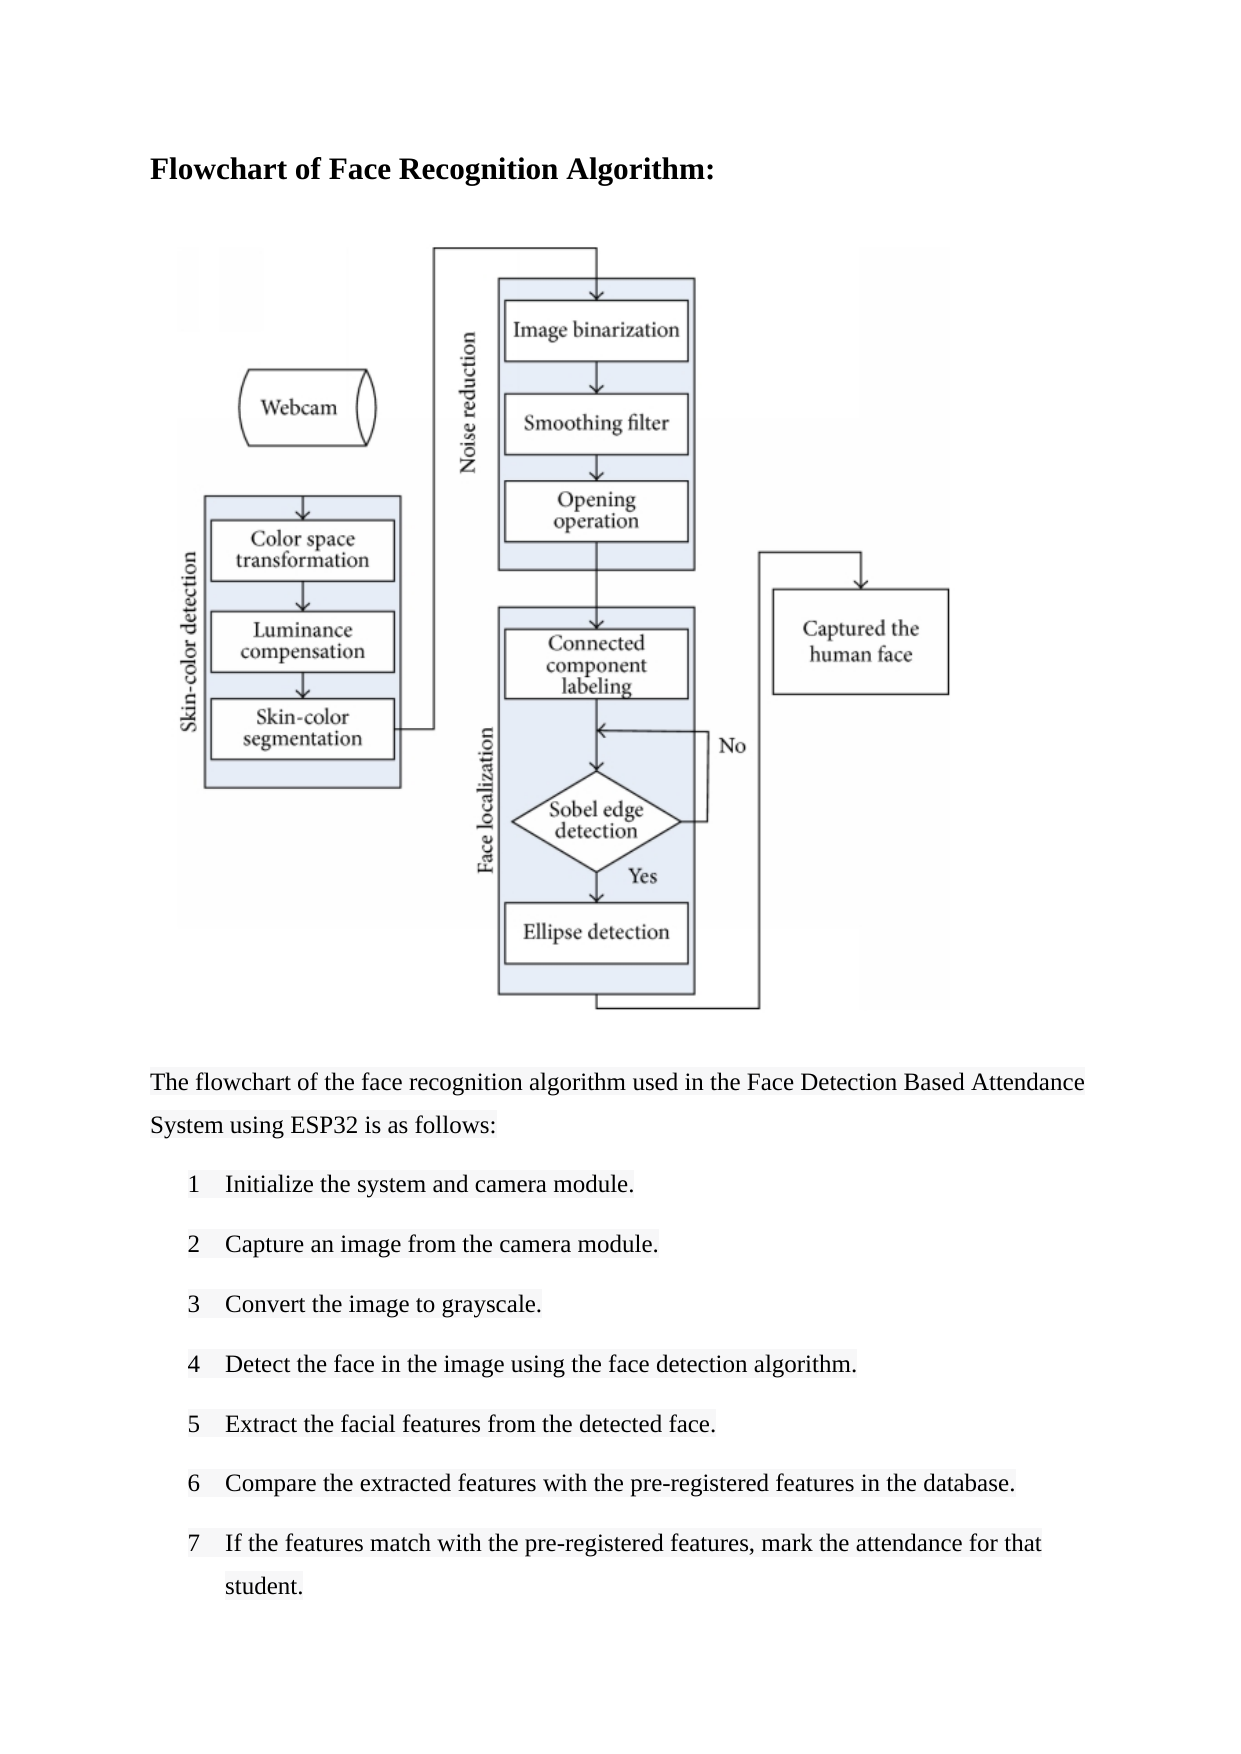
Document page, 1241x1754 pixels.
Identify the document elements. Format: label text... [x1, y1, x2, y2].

list If the features match with the pre-registered features, mark the attendance for that student. [187, 1528, 1090, 1600]
list Extract the facial features from the detected face. [187, 1409, 1090, 1437]
list Detect the face in the image using the face detection algorithm. [187, 1349, 1090, 1378]
list Convert the image to grayscale. [187, 1289, 1090, 1318]
picture [150, 220, 977, 1037]
text Flowchart of Face Recognition Algorithm: [150, 150, 1090, 186]
list Capture an image from the camera module. [187, 1229, 1090, 1258]
list Initialize the system and camera module. [187, 1169, 1090, 1198]
text The flowchart of the face recognition algorithm used in the Face Detection Based Attendance System using ESP32 is as follows: [150, 1067, 1090, 1138]
list Compare the extracted features with the pre-registered features in the database. [187, 1468, 1090, 1497]
